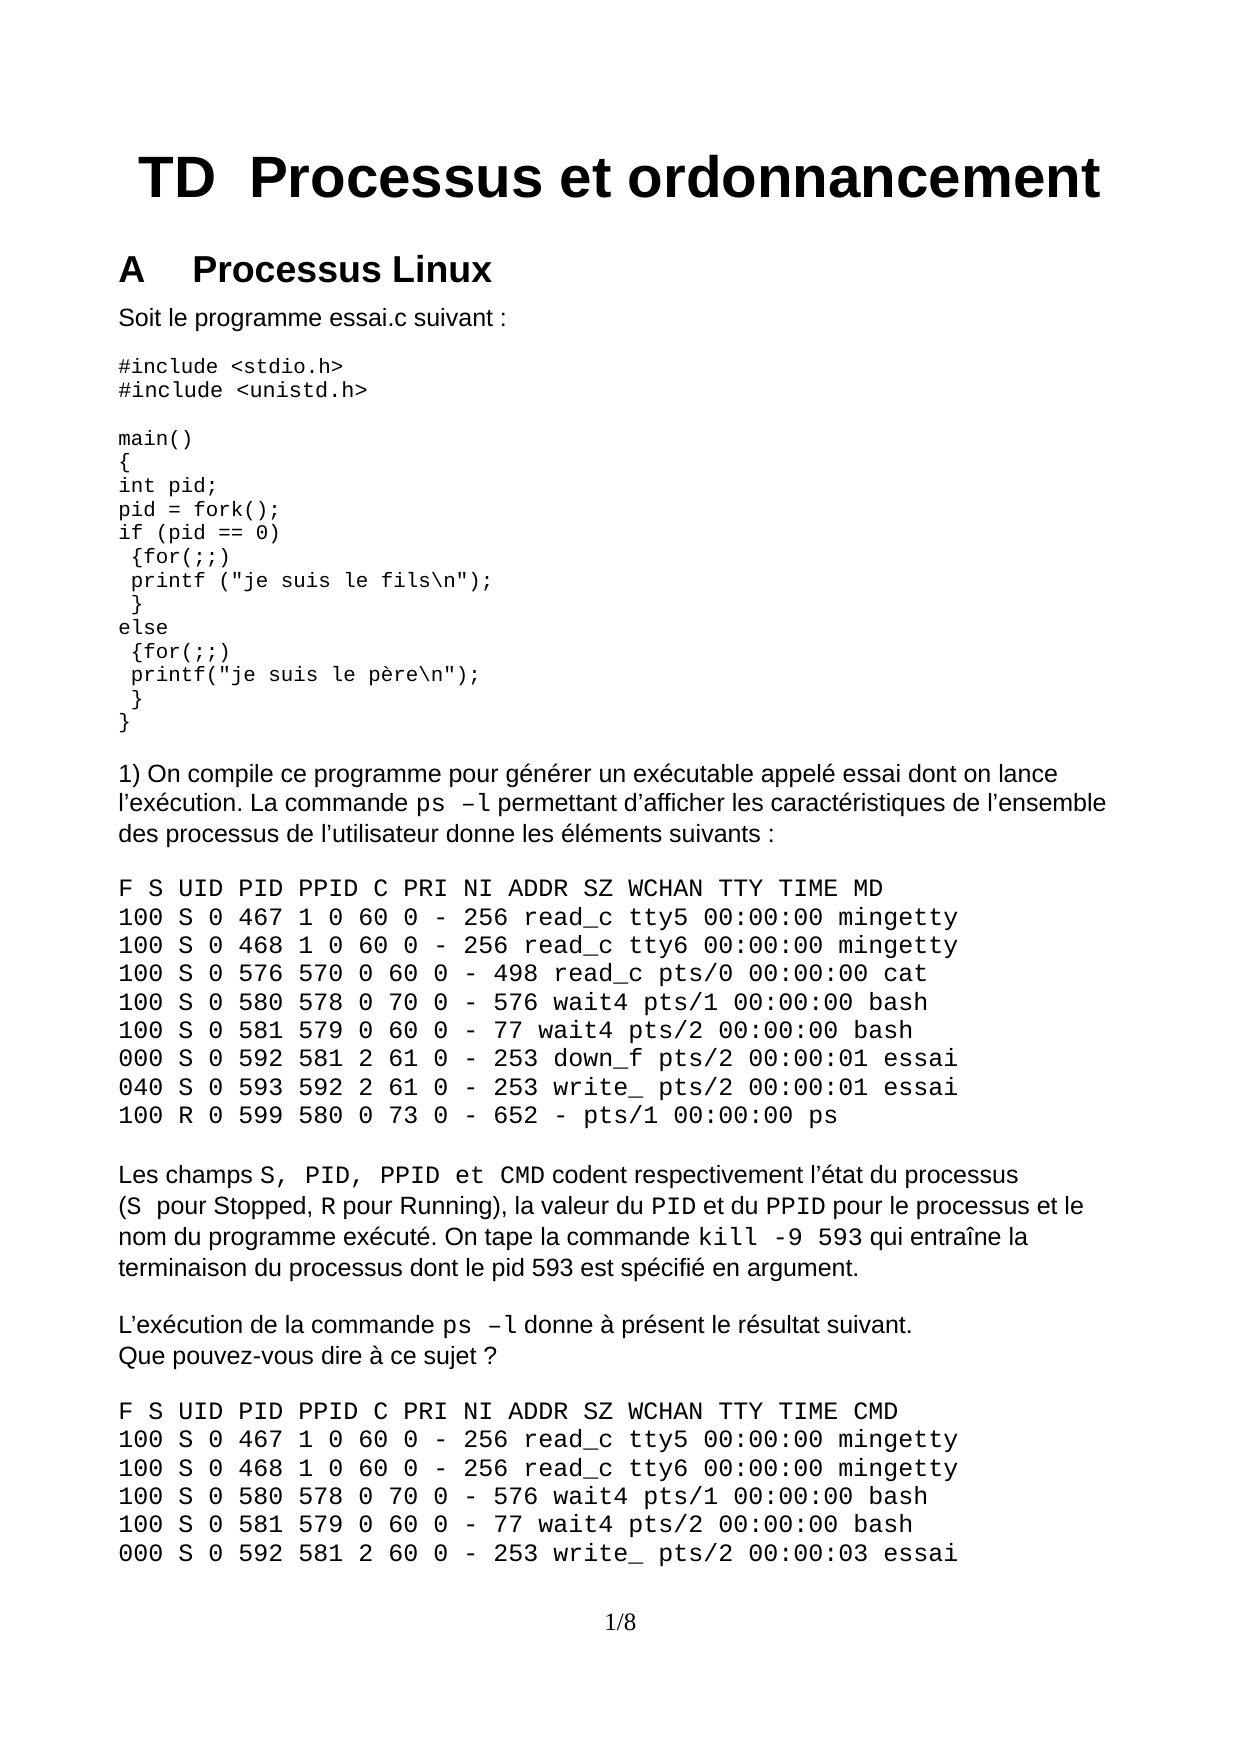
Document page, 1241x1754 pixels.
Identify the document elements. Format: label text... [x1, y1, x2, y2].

text { [118, 451, 1122, 475]
text pid = fork(); [118, 499, 1122, 522]
text F S UID PID PPID C PRI NI ADDR SZ WCHAN TTY TIME MD [118, 876, 1122, 904]
text 100 S 0 467 1 0 60 0 - 256 read_c tty5 00:00:00 mingetty [118, 1427, 1122, 1455]
text Soit le programme essai.c suivant : [118, 303, 1122, 332]
text {for(;;) [118, 546, 1122, 570]
text printf("je suis le père\n"); [118, 664, 1122, 688]
text #include <stdio.h> [118, 356, 1122, 379]
text {for(;;) [118, 641, 1122, 664]
text if (pid == 0) [118, 522, 1122, 546]
text 100 S 0 580 578 0 70 0 - 576 wait4 pts/1 00:00:00 bash [118, 989, 1122, 1018]
text } [118, 712, 1122, 735]
text } [118, 688, 1122, 712]
text printf ("je suis le fils\n"); [118, 570, 1122, 593]
title TD Processus et ordonnancement [118, 143, 1122, 210]
text 040 S 0 593 592 2 61 0 - 253 write_ pts/2 00:00:01 essai [118, 1074, 1122, 1103]
text 1) On compile ce programme pour générer un exécutable appelé essai dont on lance l’exécution. La commande ps –l permettant d’afficher les caractéristiques de l’ensemble des processus de l’utilisateur donne les éléments suivants : [118, 759, 1122, 847]
text #include <unistd.h> [118, 379, 1122, 404]
text 100 S 0 580 578 0 70 0 - 576 wait4 pts/1 00:00:00 bash [118, 1483, 1122, 1512]
text 100 S 0 468 1 0 60 0 - 256 read_c tty6 00:00:00 mingetty [118, 1455, 1122, 1483]
text else [118, 617, 1122, 641]
text L’exécution de la commande ps –l donne à présent le résultat suivant. [118, 1310, 1122, 1341]
text 100 S 0 581 579 0 60 0 - 77 wait4 pts/2 00:00:00 bash [118, 1512, 1122, 1540]
text 100 S 0 581 579 0 60 0 - 77 wait4 pts/2 00:00:00 bash [118, 1018, 1122, 1046]
text main() [118, 428, 1122, 451]
text F S UID PID PPID C PRI NI ADDR SZ WCHAN TTY TIME CMD [118, 1398, 1122, 1427]
text Les champs S, PID, PPID et CMD codent respectivement l’état du processus [118, 1160, 1122, 1191]
text int pid; [118, 475, 1122, 499]
text 100 S 0 467 1 0 60 0 - 256 read_c tty5 00:00:00 mingetty [118, 904, 1122, 933]
text 100 S 0 468 1 0 60 0 - 256 read_c tty6 00:00:00 mingetty [118, 933, 1122, 961]
text 100 S 0 576 570 0 60 0 - 498 read_c pts/0 00:00:00 cat [118, 961, 1122, 989]
text Que pouvez-vous dire à ce sujet ? [118, 1341, 1122, 1370]
text 000 S 0 592 581 2 60 0 - 253 write_ pts/2 00:00:03 essai [118, 1540, 1122, 1568]
text } [118, 593, 1122, 617]
subtitle Processus Linux [118, 248, 1122, 291]
text 100 R 0 599 580 0 73 0 - 652 - pts/1 00:00:00 ps [118, 1103, 1122, 1131]
text (S pour Stopped, R pour Running), la valeur du PID et du PPID pour le processus et le nom du programme exécuté. On tape la commande kill -9 593 qui entraîne la terminaison du processus dont le pid 593 est spécifié en argument. [118, 1191, 1122, 1281]
text 000 S 0 592 581 2 61 0 - 253 down_f pts/2 00:00:01 essai [118, 1046, 1122, 1074]
